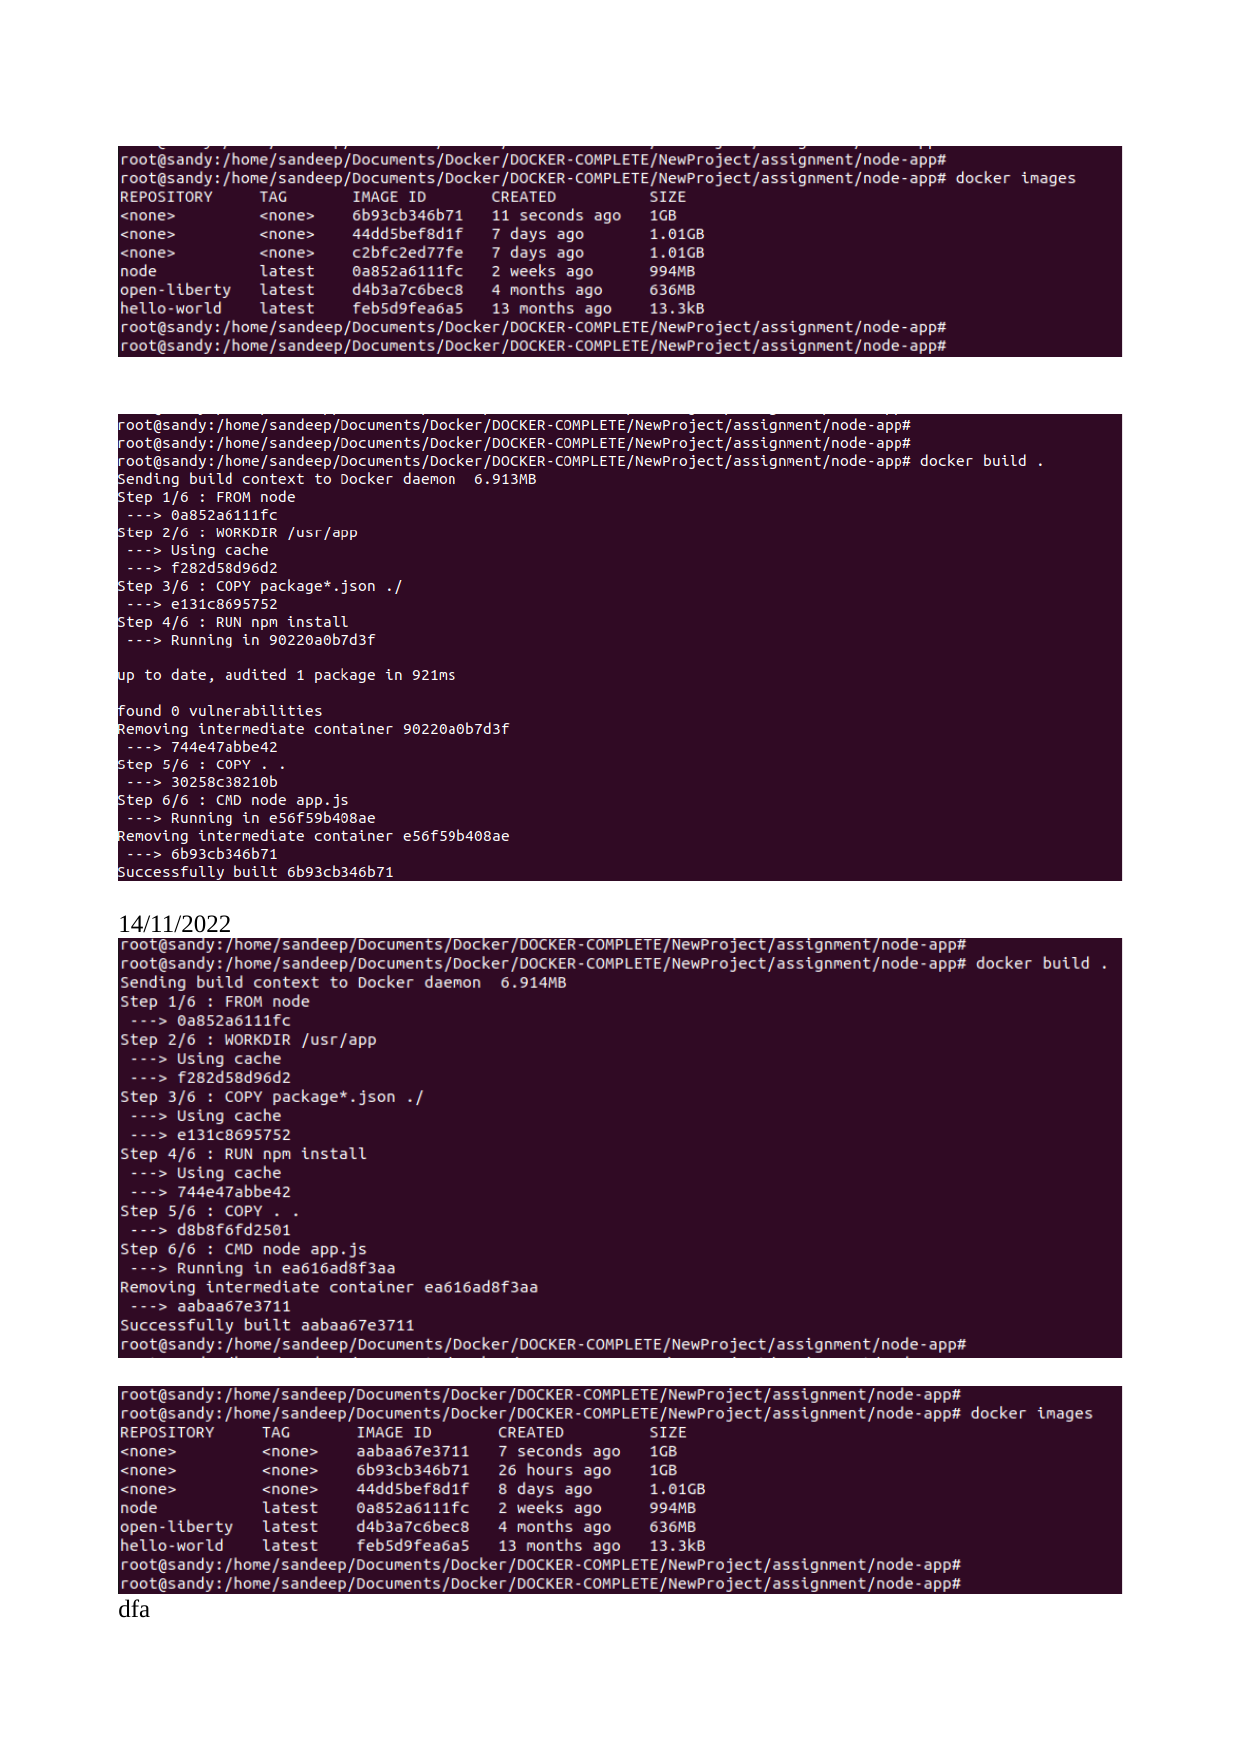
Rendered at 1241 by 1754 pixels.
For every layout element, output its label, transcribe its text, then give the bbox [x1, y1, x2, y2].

picture [118, 1386, 1123, 1594]
picture [118, 938, 1123, 1358]
picture [118, 414, 1123, 881]
text 14/11/2022 [118, 909, 1122, 938]
text dfa [118, 1594, 1122, 1623]
picture [118, 146, 1123, 357]
